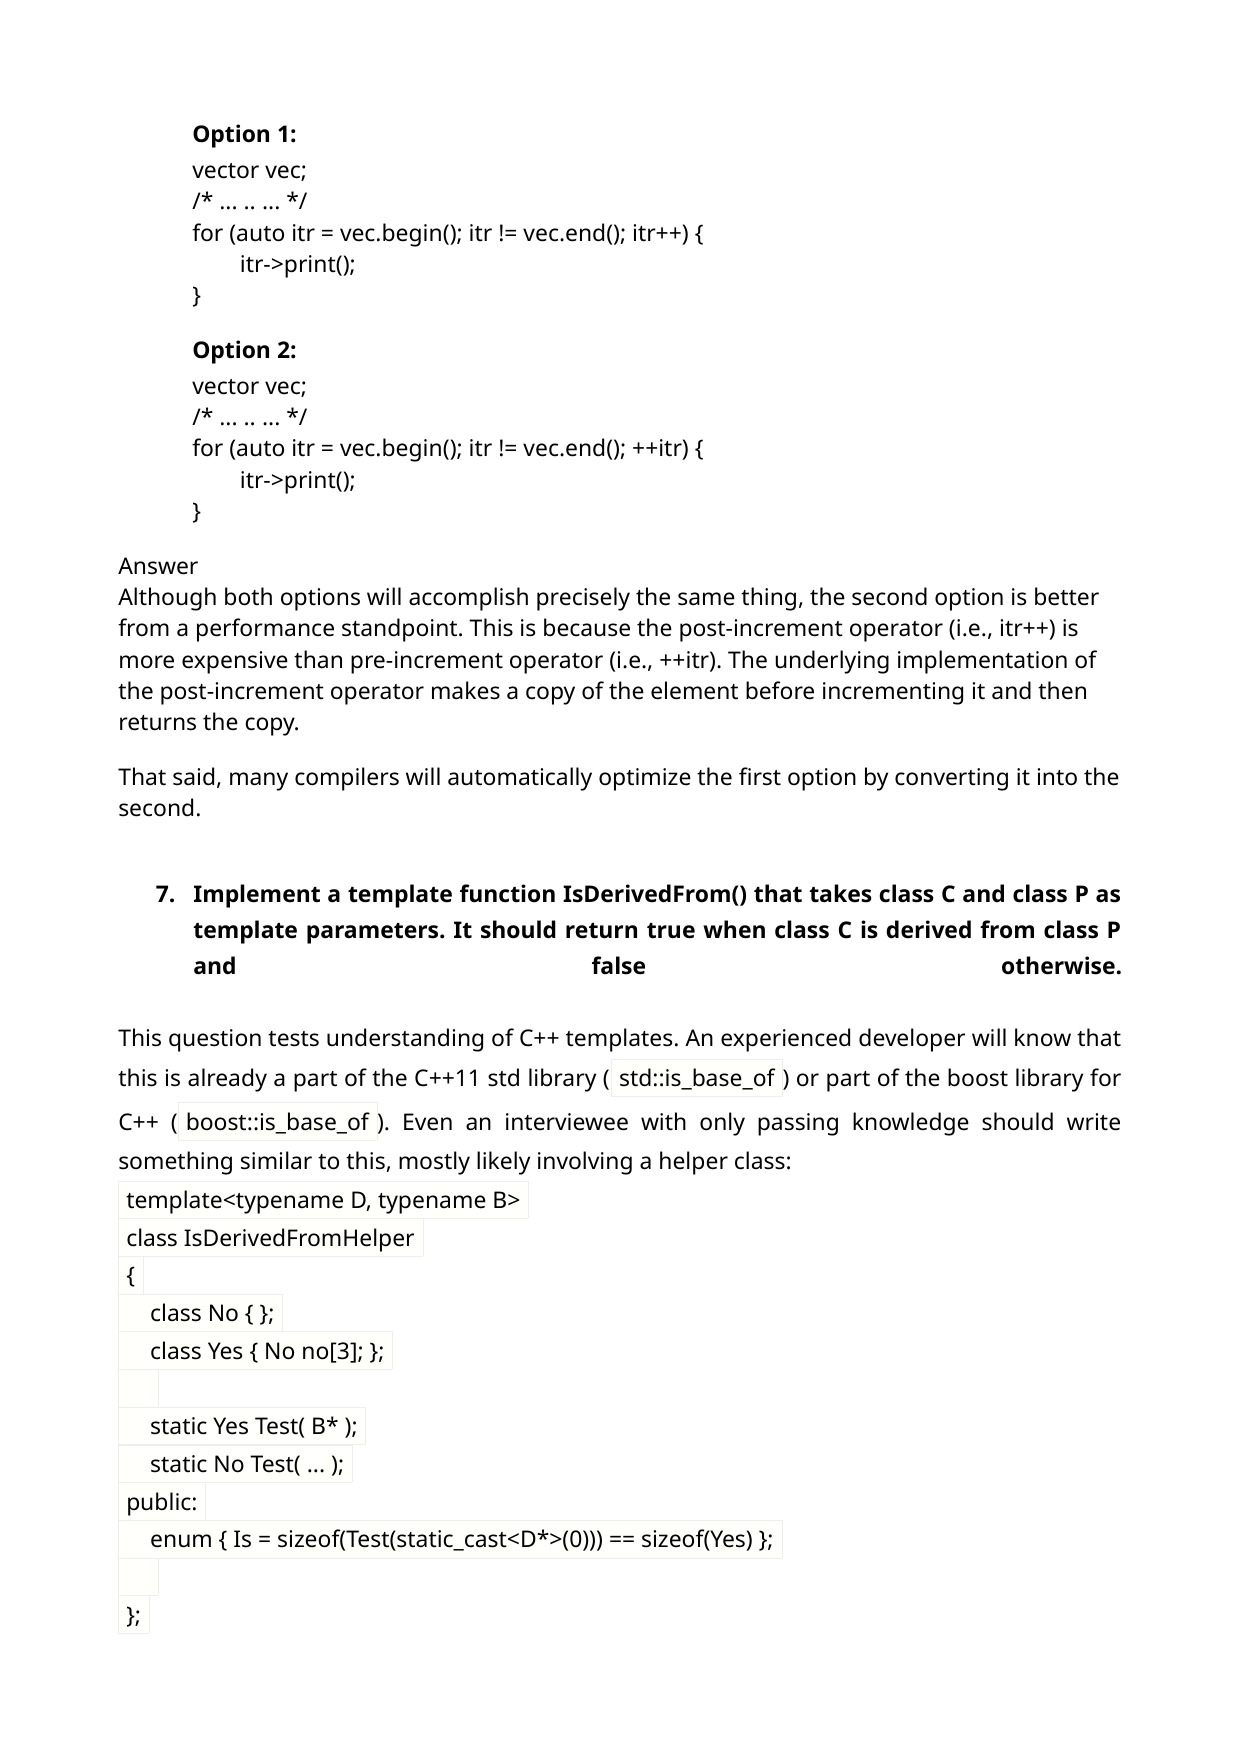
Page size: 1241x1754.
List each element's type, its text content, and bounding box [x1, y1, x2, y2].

text static No Test( ... ); [119, 1446, 352, 1482]
text [366, 1407, 1122, 1444]
text vector vec; [192, 154, 1122, 185]
text }; [119, 1596, 149, 1633]
text Option 1: [192, 118, 1122, 149]
text { [119, 1257, 143, 1294]
text vector vec; [192, 370, 1122, 401]
text [393, 1331, 1122, 1369]
text Option 2: [192, 334, 1122, 365]
text [283, 1294, 1122, 1331]
text } [192, 279, 1122, 310]
text itr->print(); [192, 464, 1122, 495]
text [783, 1520, 1122, 1558]
text public: [119, 1483, 205, 1520]
text [424, 1218, 1122, 1256]
text [150, 1595, 1122, 1633]
text } [192, 495, 1122, 526]
text static Yes Test( B* ); [119, 1408, 365, 1444]
text itr->print(); [192, 248, 1122, 279]
text That said, many compilers will automatically optimize the first option by converting it into the second. [118, 761, 1122, 823]
text [353, 1444, 1122, 1482]
text enum { Is = sizeof(Test(static_cast<D*>(0))) == sizeof(Yes) }; [119, 1521, 782, 1558]
text class Yes { No no[3]; }; [119, 1332, 392, 1369]
list Implement a template function IsDerivedFrom() that takes class C and class P as template parameters. It should return true when class C is derived from class P and false otherwise. [156, 878, 1122, 1017]
text /* ... .. ... */ [192, 185, 1122, 217]
text [206, 1482, 1122, 1520]
text for (auto itr = vec.begin(); itr != vec.end(); ++itr) { [192, 432, 1122, 464]
text [529, 1181, 1122, 1218]
text Although both options will accomplish precisely the same thing, the second option is better from a performance standpoint. This is because the post-increment operator (i.e., itr++) is more expensive than pre-increment operator (i.e., ++itr). The underlying implementation of the post-increment operator makes a copy of the element before incrementing it and then returns the copy. [118, 581, 1122, 737]
text template<typename D, typename B> [119, 1182, 528, 1218]
text /* ... .. ... */ [192, 401, 1122, 432]
text This question tests understanding of C++ templates. An experienced developer will know that this is already a part of the C++11 std library (std::is_base_of) or part of the boost library for C++ (boost::is_base_of). Even an interviewee with only passing knowledge should write something similar to this, mostly likely involving a helper class: [118, 1022, 1122, 1176]
text for (auto itr = vec.begin(); itr != vec.end(); itr++) { [192, 217, 1122, 248]
text class IsDerivedFromHelper [119, 1219, 423, 1256]
text [144, 1256, 1122, 1294]
text Answer [118, 550, 1122, 581]
text class No { }; [119, 1295, 282, 1331]
